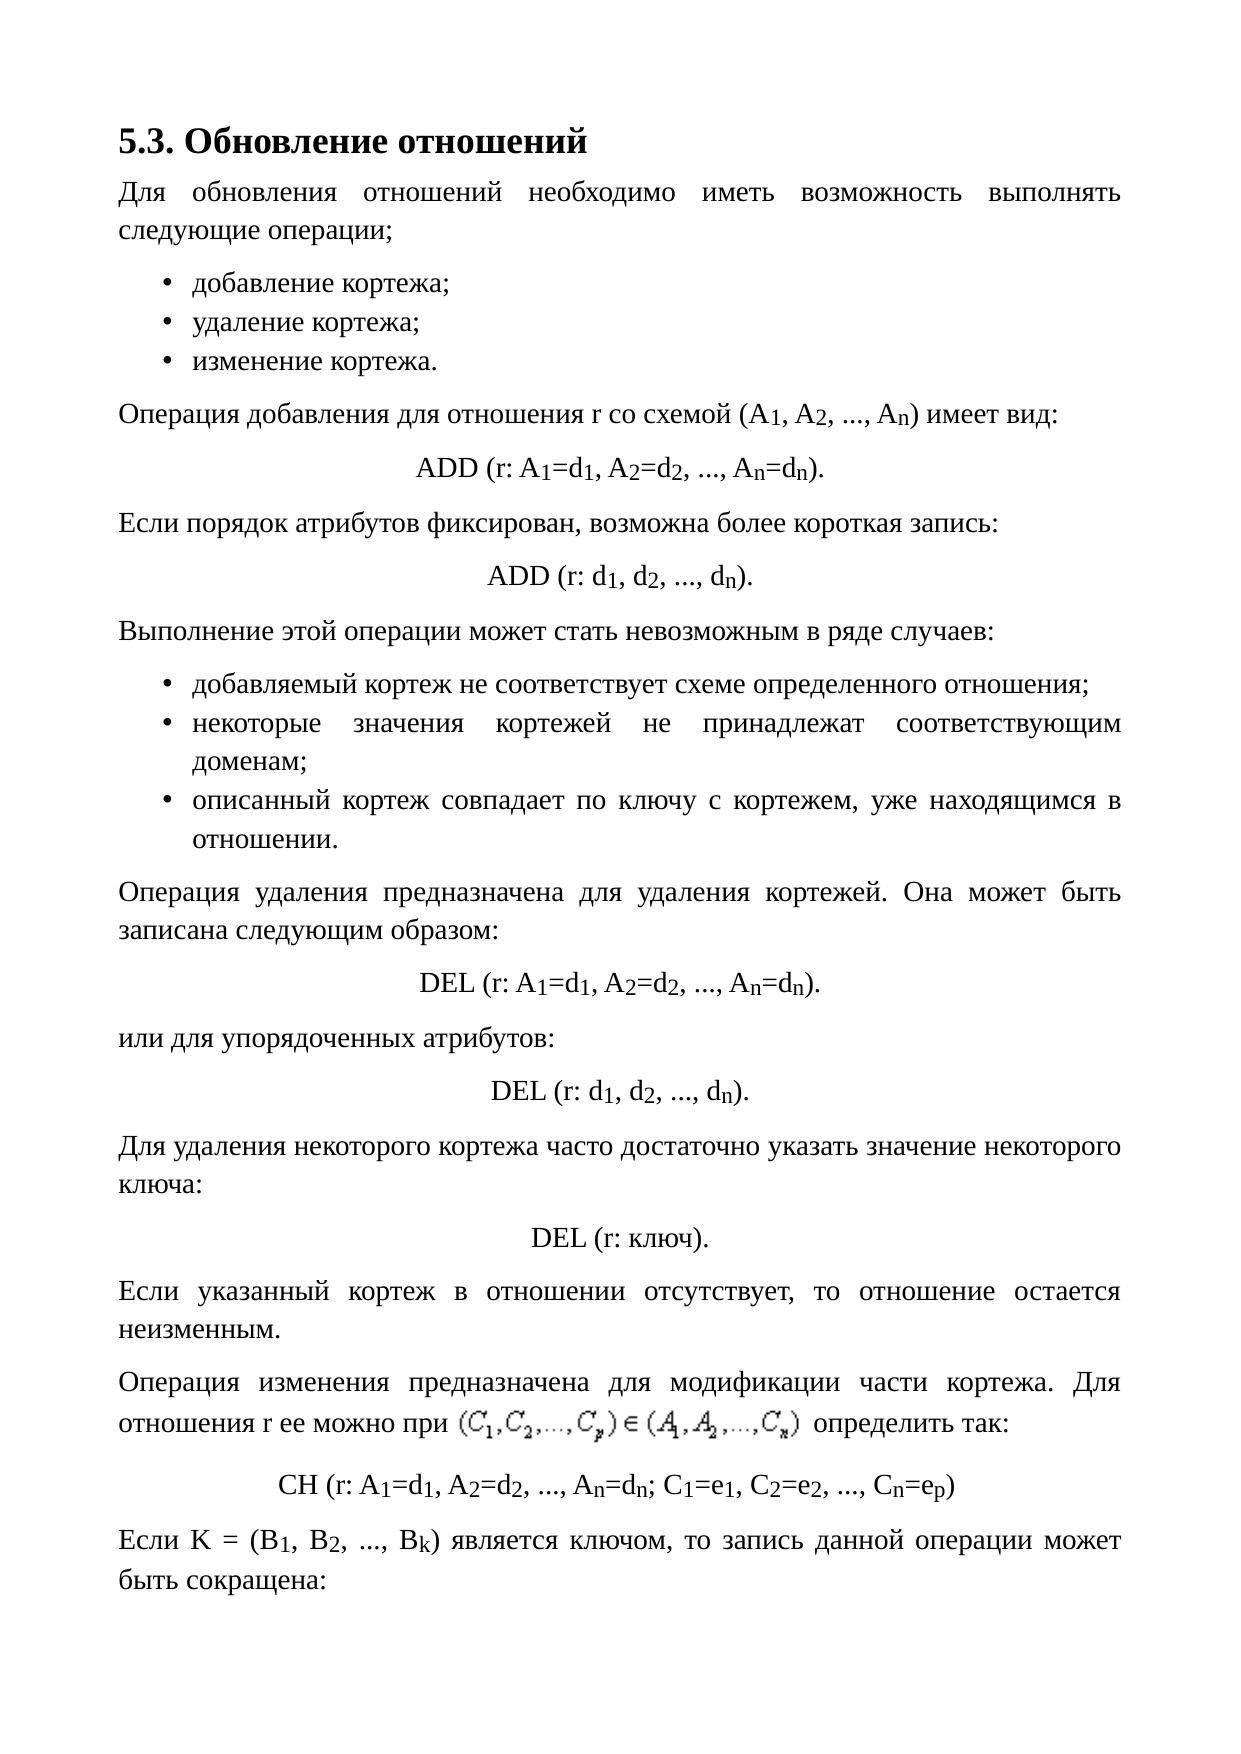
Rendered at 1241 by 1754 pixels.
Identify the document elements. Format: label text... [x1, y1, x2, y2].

list описанный кортеж совпадает по ключу с кортежем, уже находящимся в отношении. [162, 782, 1122, 854]
text Операция удаления предназначена для удаления кортежей. Она может быть записана следующим образом: [118, 874, 1122, 946]
list добавляемый кортеж не соответствует схеме определенного отношения; [162, 666, 1122, 700]
list изменение кортежа. [162, 343, 1122, 376]
text Если указанный кортеж в отношении отсутствует, то отношение остается неизменным. [118, 1273, 1122, 1345]
text Операция изменения предназначена для модификации части кортежа. Для отношения r ее можно при определить так: [118, 1364, 1122, 1448]
text DEL (r: ключ). [118, 1220, 1122, 1253]
text Если K = (B1, B2, ..., Bk) является ключом, то запись данной операции может быть сокращена: [118, 1522, 1122, 1596]
picture [455, 1403, 806, 1448]
text Если порядок атрибутов фиксирован, возможна более короткая запись: [118, 505, 1122, 539]
list добавление кортежа; [162, 265, 1122, 299]
text DEL (r: d1, d2, ..., dn). [118, 1073, 1122, 1108]
subtitle 5.3. Обновление отношений [118, 118, 1122, 161]
list некоторые значения кортежей не принадлежат соответствующим доменам; [162, 705, 1122, 777]
text Для обновления отношений необходимо иметь возможность выполнять следующие операции; [118, 174, 1122, 246]
text DEL (r: A1=d1, A2=d2, ..., An=dn). [118, 966, 1122, 1000]
text ADD (r: d1, d2, ..., dn). [118, 558, 1122, 593]
text CH (r: A1=d1, A2=d2, ..., An=dn; C1=e1, C2=e2, ..., Cn=ep) [118, 1467, 1122, 1502]
text Для удаления некоторого кортежа часто достаточно указать значение некоторого ключа: [118, 1128, 1122, 1200]
text ADD (r: A1=d1, A2=d2, ..., An=dn). [118, 451, 1122, 486]
list удаление кортежа; [162, 304, 1122, 338]
text Операция добавления для отношения r со схемой (A1, A2, ..., An) имеет вид: [118, 396, 1122, 431]
text Выполнение этой операции может стать невозможным в ряде случаев: [118, 613, 1122, 647]
text или для упорядоченных атрибутов: [118, 1020, 1122, 1054]
